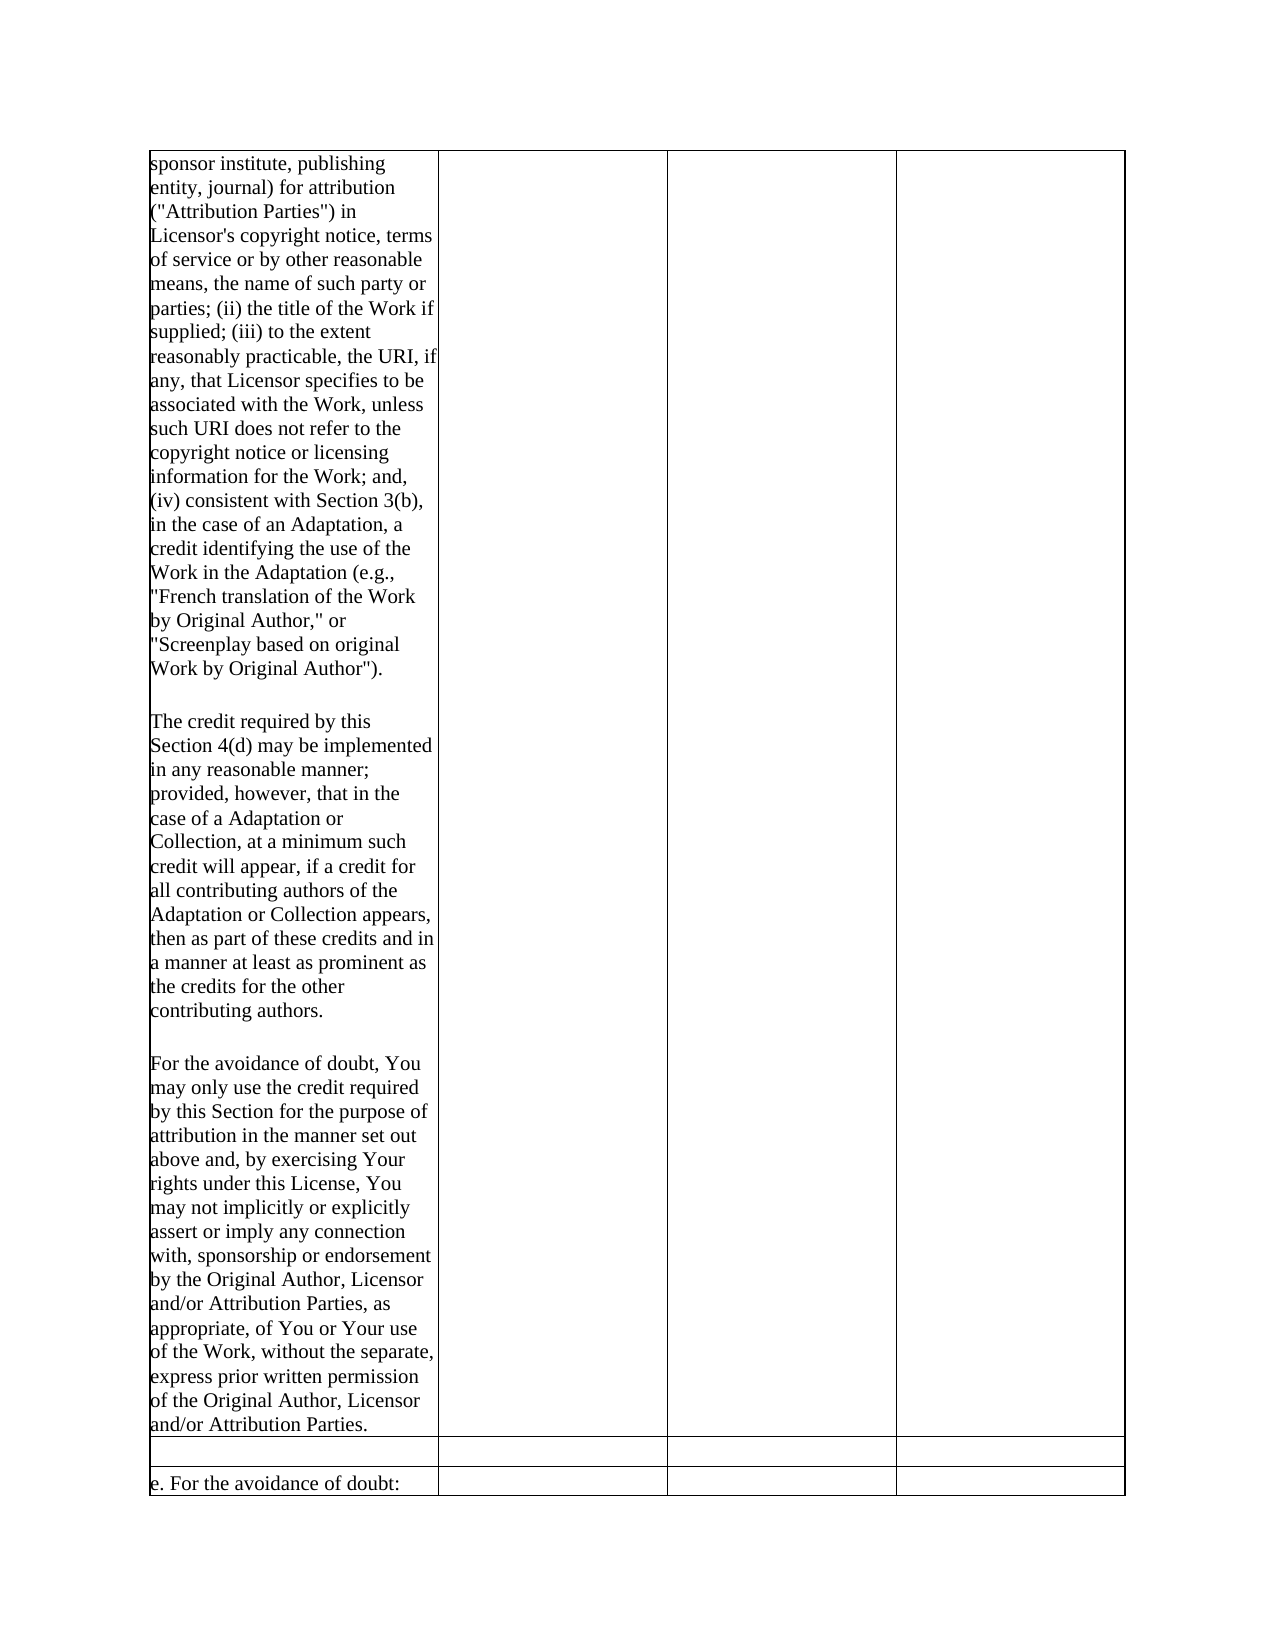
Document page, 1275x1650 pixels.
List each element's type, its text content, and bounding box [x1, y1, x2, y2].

table_cell [897, 1437, 1124, 1466]
table_cell [439, 151, 667, 1436]
table_cell [439, 1467, 667, 1495]
table_cell [151, 1437, 438, 1466]
table_cell [668, 1437, 896, 1466]
table_cell [897, 151, 1124, 1436]
table_cell [897, 1467, 1124, 1495]
table_cell e. For the avoidance of doubt: [151, 1467, 438, 1495]
table_cell [668, 151, 896, 1436]
table_cell [668, 1467, 896, 1495]
table_cell [439, 1437, 667, 1466]
table_cell sponsor institute, publishing entity, journal) for attribution ("Attribution Parties") in Licensor's copyright notice, terms of service or by other reasonable means, the name of such party or parties; (ii) the title of the Work if supplied; (iii) to the extent reasonably practicable, the URI, if any, that Licensor specifies to be associated with the Work, unless such URI does not refer to the copyright notice or licensing information for the Work; and, (iv) consistent with Section 3(b), in the case of an Adaptation, a credit identifying the use of the Work in the Adaptation (e.g., "French translation of the Work by Original Author," or "Screenplay based on original Work by Original Author"). The credit required by this Section 4(d) may be implemented in any reasonable manner; provided, however, that in the case of a Adaptation or Collection, at a minimum such credit will appear, if a credit for all contributing authors of the Adaptation or Collection appears, then as part of these credits and in a manner at least as prominent as the credits for the other contributing authors. For the avoidance of doubt, You may only use the credit required by this Section for the purpose of attribution in the manner set out above and, by exercising Your rights under this License, You may not implicitly or explicitly assert or imply any connection with, sponsorship or endorsement by the Original Author, Licensor and/or Attribution Parties, as appropriate, of You or Your use of the Work, without the separate, express prior written permission of the Original Author, Licensor and/or Attribution Parties. [151, 151, 438, 1436]
